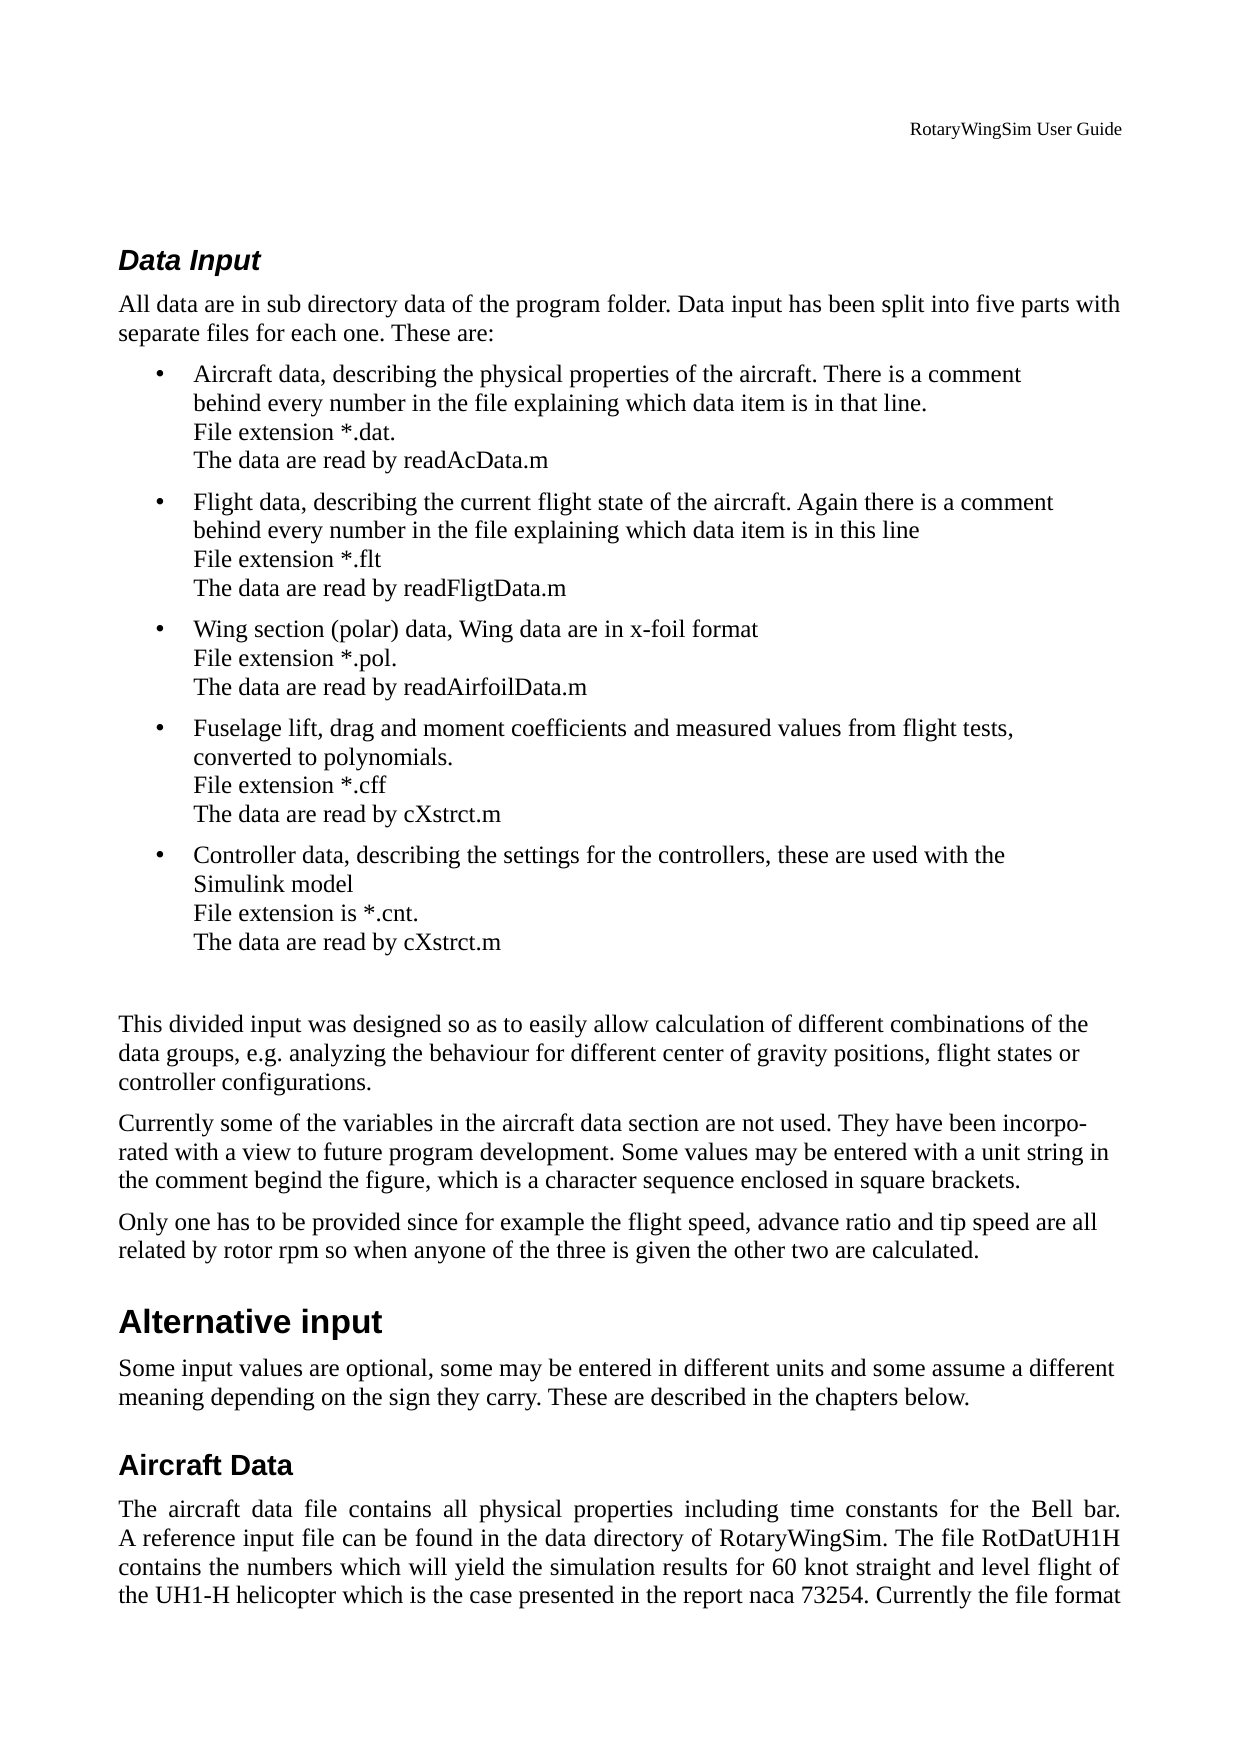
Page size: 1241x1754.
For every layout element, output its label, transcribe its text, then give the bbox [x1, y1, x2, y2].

subtitle Aircraft Data [118, 1448, 1122, 1482]
list Wing section (polar) data, Wing data are in x-foil format File extension *.pol. The data are read by readAirfoilData.m [156, 614, 1122, 701]
text All data are in sub directory data of the program folder. Data input has been split into five parts with separate files for each one. These are: [118, 289, 1122, 347]
subtitle Data Input [118, 243, 1122, 277]
text The aircraft data file contains all physical properties including time constants for the Bell bar. A reference input file can be found in the data directory of RotaryWingSim. The file RotDatUH1H contains the numbers which will yield the simulation results for 60 knot straight and level flight of the UH1-H helicopter which is the case presented in the report naca 73254. Currently the file format [118, 1494, 1122, 1609]
text Some input values are optional, some may be entered in different units and some assume a different meaning depending on the sign they carry. These are described in the chapters below. [118, 1353, 1122, 1411]
text Currently some of the variables in the aircraft data section are not used. They have been incorpo-rated with a view to future program development. Some values may be entered with a unit string in the comment begind the figure, which is a character sequence enclosed in square brackets. [118, 1108, 1122, 1194]
list Flight data, describing the current flight state of the aircraft. Again there is a comment behind every number in the file explaining which data item is in this line File extension *.flt The data are read by readFligtData.m [156, 487, 1122, 602]
list Fuselage lift, drag and moment coefficients and measured values from flight tests, converted to polynomials. File extension *.cff The data are read by cXstrct.m [156, 713, 1122, 828]
list Aircraft data, describing the physical properties of the aircraft. There is a comment behind every number in the file explaining which data item is in that line. File extension *.dat. The data are read by readAcData.m [156, 359, 1122, 474]
list Controller data, describing the settings for the controllers, these are used with the Simulink model File extension is *.cnt. The data are read by cXstrct.m [156, 841, 1122, 956]
subtitle Alternative input [118, 1302, 1122, 1341]
text This divided input was designed so as to easily allow calculation of different combinations of the data groups, e.g. analyzing the behaviour for different center of gravity positions, flight states or controller configurations. [118, 1009, 1122, 1096]
text Only one has to be provided since for example the flight speed, advance ratio and tip speed are all related by rotor rpm so when anyone of the three is given the other two are calculated. [118, 1207, 1122, 1264]
